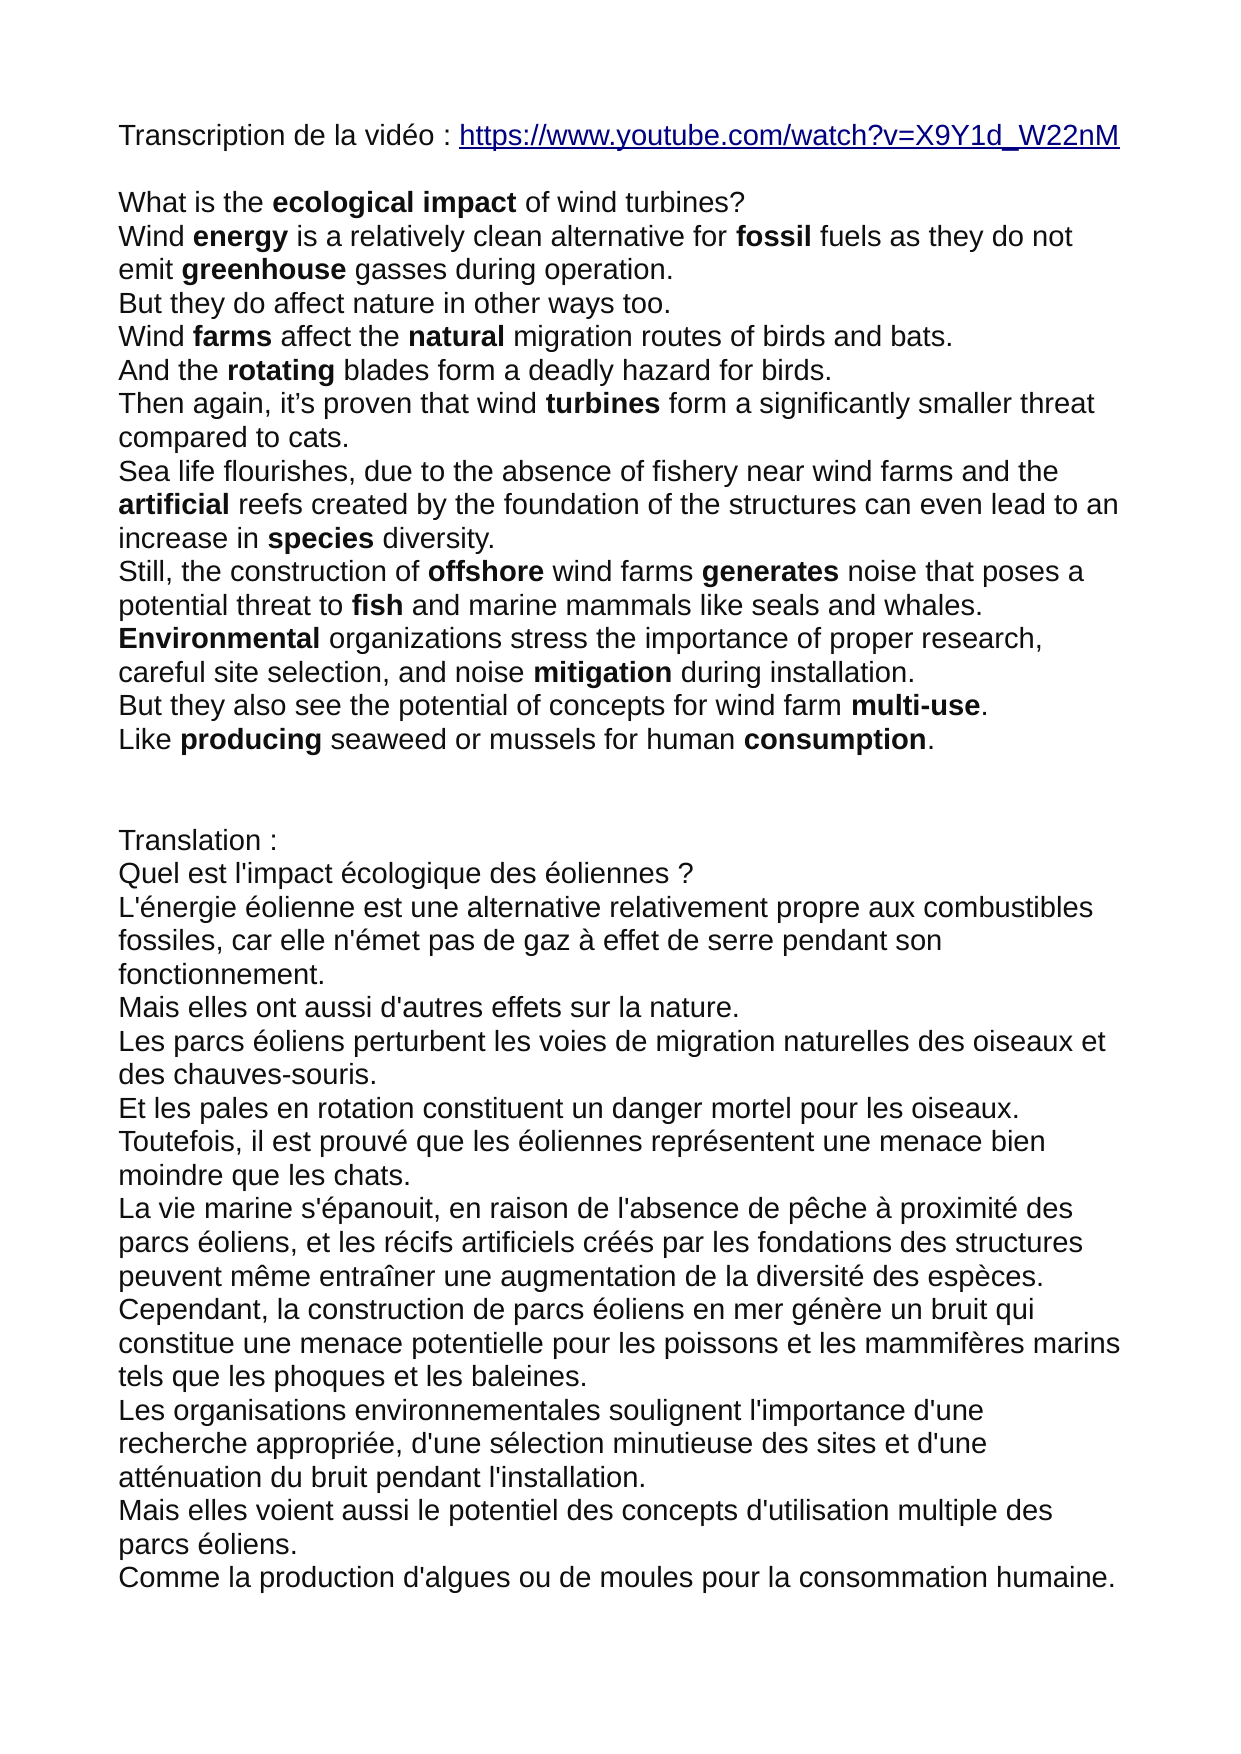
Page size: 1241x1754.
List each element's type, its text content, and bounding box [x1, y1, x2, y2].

text Transcription de la vidéo : https://www.youtube.com/watch?v=X9Y1d_W22nM [118, 118, 1122, 152]
text What is the ecological impact of wind turbines? [118, 185, 1122, 219]
text Translation : [118, 822, 1122, 856]
text Environmental organizations stress the importance of proper research, careful site selection, and noise mitigation during installation. [118, 621, 1122, 688]
text Still, the construction of offshore wind farms generates noise that poses a potential threat to fish and marine mammals like seals and whales. [118, 554, 1122, 621]
text Wind energy is a relatively clean alternative for fossil fuels as they do not emit greenhouse gasses during operation. [118, 219, 1122, 286]
text Les organisations environnementales soulignent l'importance d'une recherche appropriée, d'une sélection minutieuse des sites et d'une atténuation du bruit pendant l'installation. [118, 1393, 1122, 1493]
text Cependant, la construction de parcs éoliens en mer génère un bruit qui constitue une menace potentielle pour les poissons et les mammifères marins tels que les phoques et les baleines. [118, 1292, 1122, 1393]
text Then again, it’s proven that wind turbines form a significantly smaller threat compared to cats. [118, 386, 1122, 453]
text And the rotating blades form a deadly hazard for birds. [118, 353, 1122, 386]
text Toutefois, il est prouvé que les éoliennes représentent une menace bien moindre que les chats. [118, 1124, 1122, 1191]
text La vie marine s'épanouit, en raison de l'absence de pêche à proximité des parcs éoliens, et les récifs artificiels créés par les fondations des structures peuvent même entraîner une augmentation de la diversité des espèces. [118, 1191, 1122, 1292]
text Comme la production d'algues ou de moules pour la consommation humaine. [118, 1560, 1122, 1594]
text But they do affect nature in other ways too. [118, 286, 1122, 319]
text Like producing seaweed or mussels for human consumption. [118, 722, 1122, 755]
text Mais elles voient aussi le potentiel des concepts d'utilisation multiple des parcs éoliens. [118, 1493, 1122, 1560]
text Sea life flourishes, due to the absence of fishery near wind farms and the artificial reefs created by the foundation of the structures can even lead to an increase in species diversity. [118, 453, 1122, 554]
text Mais elles ont aussi d'autres effets sur la nature. [118, 990, 1122, 1024]
text Wind farms affect the natural migration routes of birds and bats. [118, 319, 1122, 353]
text L'énergie éolienne est une alternative relativement propre aux combustibles fossiles, car elle n'émet pas de gaz à effet de serre pendant son fonctionnement. [118, 889, 1122, 990]
text Les parcs éoliens perturbent les voies de migration naturelles des oiseaux et des chauves-souris. [118, 1024, 1122, 1091]
text Et les pales en rotation constituent un danger mortel pour les oiseaux. [118, 1091, 1122, 1124]
text But they also see the potential of concepts for wind farm multi-use. [118, 688, 1122, 722]
text Quel est l'impact écologique des éoliennes ? [118, 856, 1122, 889]
